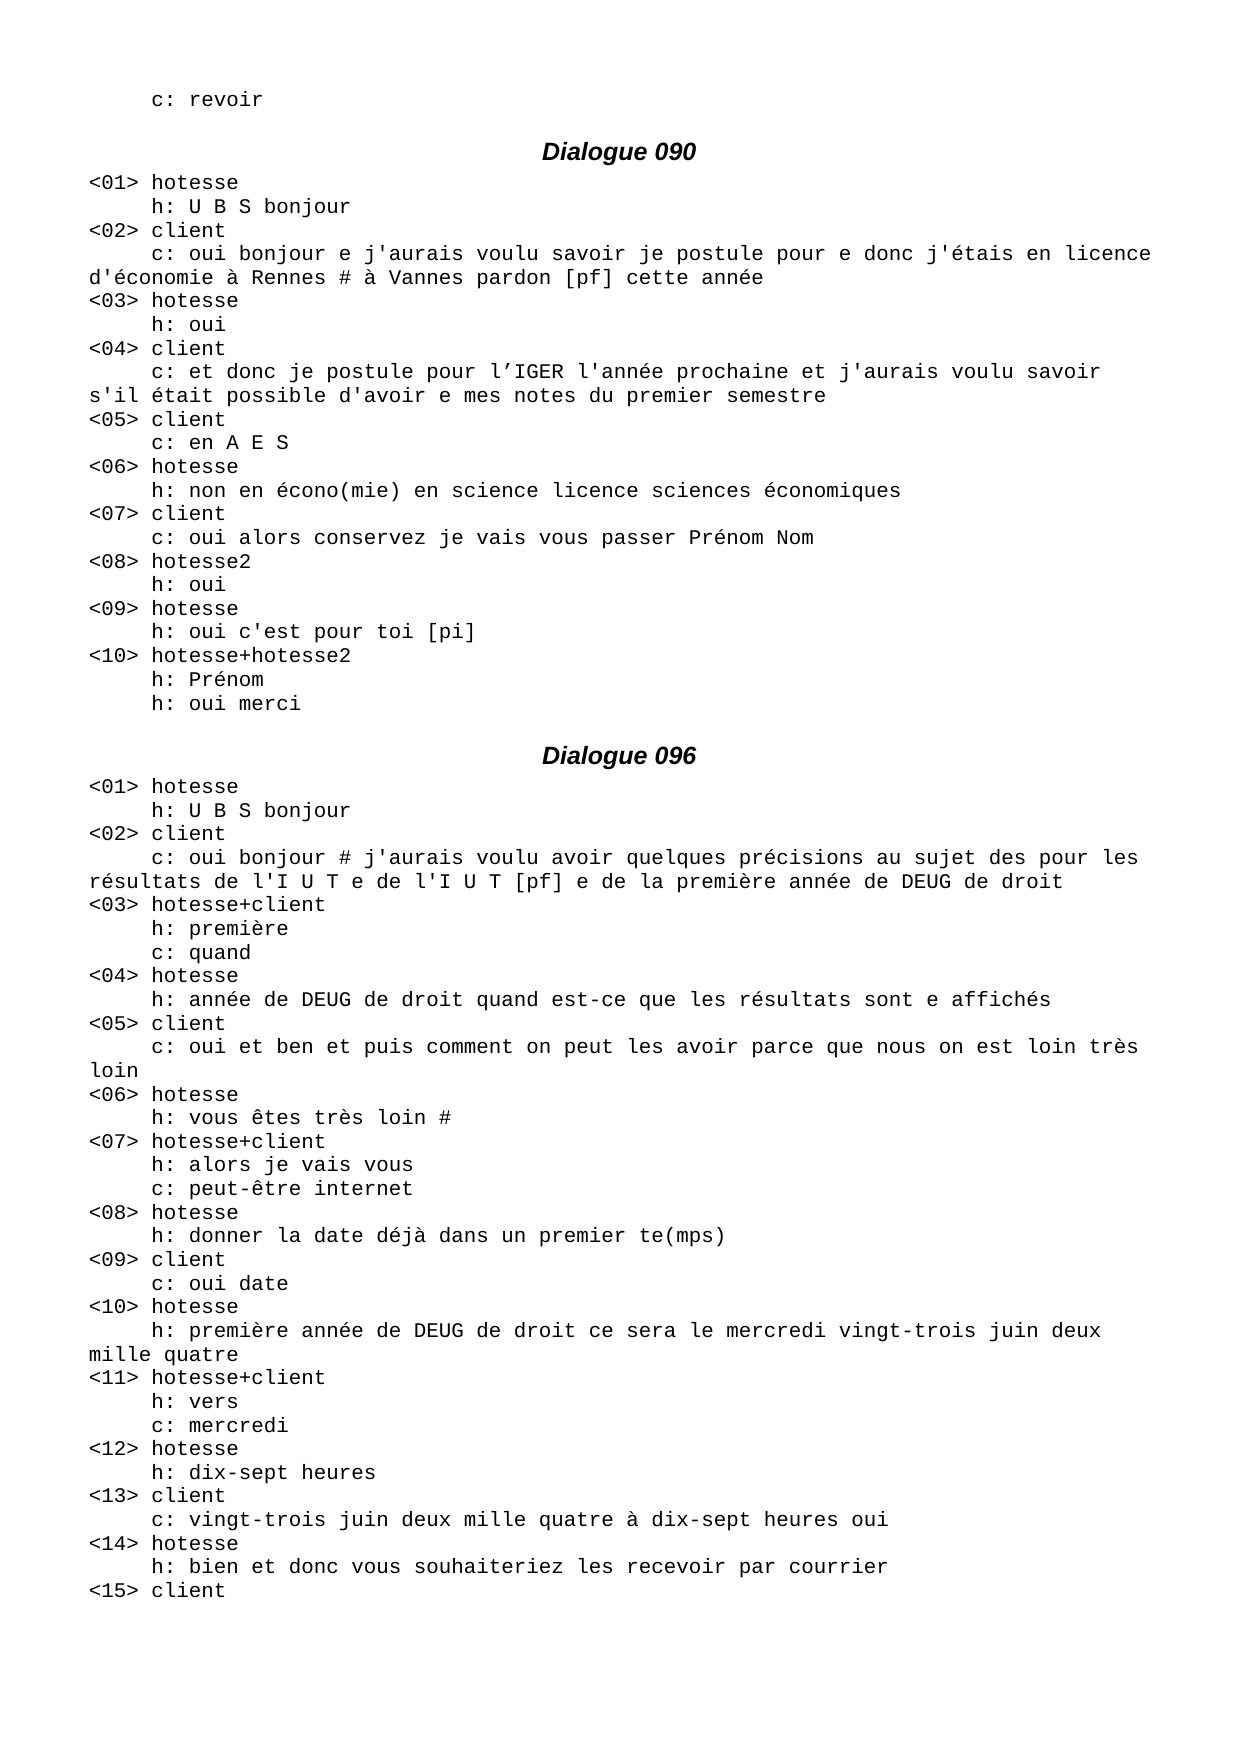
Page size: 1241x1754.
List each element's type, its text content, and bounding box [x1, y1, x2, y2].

text h: première année de DEUG de droit ce sera le mercredi vingt-trois juin deux mille quatre [89, 1320, 1152, 1367]
text h: U B S bonjour [89, 800, 1152, 823]
text h: dix-sept heures [89, 1462, 1152, 1486]
text <03> hotesse [89, 291, 1152, 314]
subtitle Dialogue 096 [89, 741, 1152, 770]
text h: oui [89, 314, 1152, 338]
text h: bien et donc vous souhaiteriez les recevoir par courrier [89, 1556, 1152, 1580]
text <13> client [89, 1486, 1152, 1509]
text <14> hotesse [89, 1533, 1152, 1556]
text <04> hotesse [89, 965, 1152, 989]
text c: peut-être internet [89, 1178, 1152, 1202]
text <01> hotesse [89, 172, 1152, 196]
text c: et donc je postule pour l’IGER l'année prochaine et j'aurais voulu savoir s'il était possible d'avoir e mes notes du premier semestre [89, 361, 1152, 409]
text <08> hotesse2 [89, 551, 1152, 574]
text h: vous êtes très loin # [89, 1107, 1152, 1131]
text h: donner la date déjà dans un premier te(mps) [89, 1225, 1152, 1249]
text c: revoir [89, 89, 1152, 112]
text <02> client [89, 823, 1152, 847]
text <09> client [89, 1249, 1152, 1273]
text <02> client [89, 219, 1152, 243]
text h: Prénom [89, 669, 1152, 692]
text h: vers [89, 1391, 1152, 1414]
text <07> hotesse+client [89, 1131, 1152, 1154]
text <01> hotesse [89, 776, 1152, 800]
text <03> hotesse+client [89, 894, 1152, 918]
text <11> hotesse+client [89, 1367, 1152, 1391]
text <06> hotesse [89, 456, 1152, 480]
text c: oui bonjour e j'aurais voulu savoir je postule pour e donc j'étais en licence d'économie à Rennes # à Vannes pardon [pf] cette année [89, 243, 1152, 291]
text h: oui c'est pour toi [pi] [89, 622, 1152, 645]
text h: U B S bonjour [89, 196, 1152, 219]
text h: alors je vais vous [89, 1154, 1152, 1178]
text c: oui alors conservez je vais vous passer Prénom Nom [89, 527, 1152, 551]
text <10> hotesse [89, 1296, 1152, 1320]
text c: oui et ben et puis comment on peut les avoir parce que nous on est loin très loin [89, 1036, 1152, 1083]
text c: oui date [89, 1273, 1152, 1296]
text <12> hotesse [89, 1438, 1152, 1462]
text <15> client [89, 1580, 1152, 1604]
text <04> client [89, 338, 1152, 361]
text c: oui bonjour # j'aurais voulu avoir quelques précisions au sujet des pour les résultats de l'I U T e de l'I U T [pf] e de la première année de DEUG de droit [89, 847, 1152, 894]
subtitle Dialogue 090 [89, 137, 1152, 166]
text c: vingt-trois juin deux mille quatre à dix-sept heures oui [89, 1509, 1152, 1533]
text <05> client [89, 409, 1152, 432]
text h: année de DEUG de droit quand est-ce que les résultats sont e affichés [89, 989, 1152, 1013]
text <09> hotesse [89, 598, 1152, 622]
text c: en A E S [89, 432, 1152, 456]
text c: mercredi [89, 1414, 1152, 1438]
text <10> hotesse+hotesse2 [89, 645, 1152, 669]
text h: non en écono(mie) en science licence sciences économiques [89, 480, 1152, 503]
text h: oui [89, 574, 1152, 598]
text c: quand [89, 942, 1152, 965]
text <07> client [89, 503, 1152, 527]
text h: première [89, 918, 1152, 942]
text h: oui merci [89, 692, 1152, 716]
text <06> hotesse [89, 1083, 1152, 1107]
text <05> client [89, 1013, 1152, 1036]
text <08> hotesse [89, 1202, 1152, 1225]
